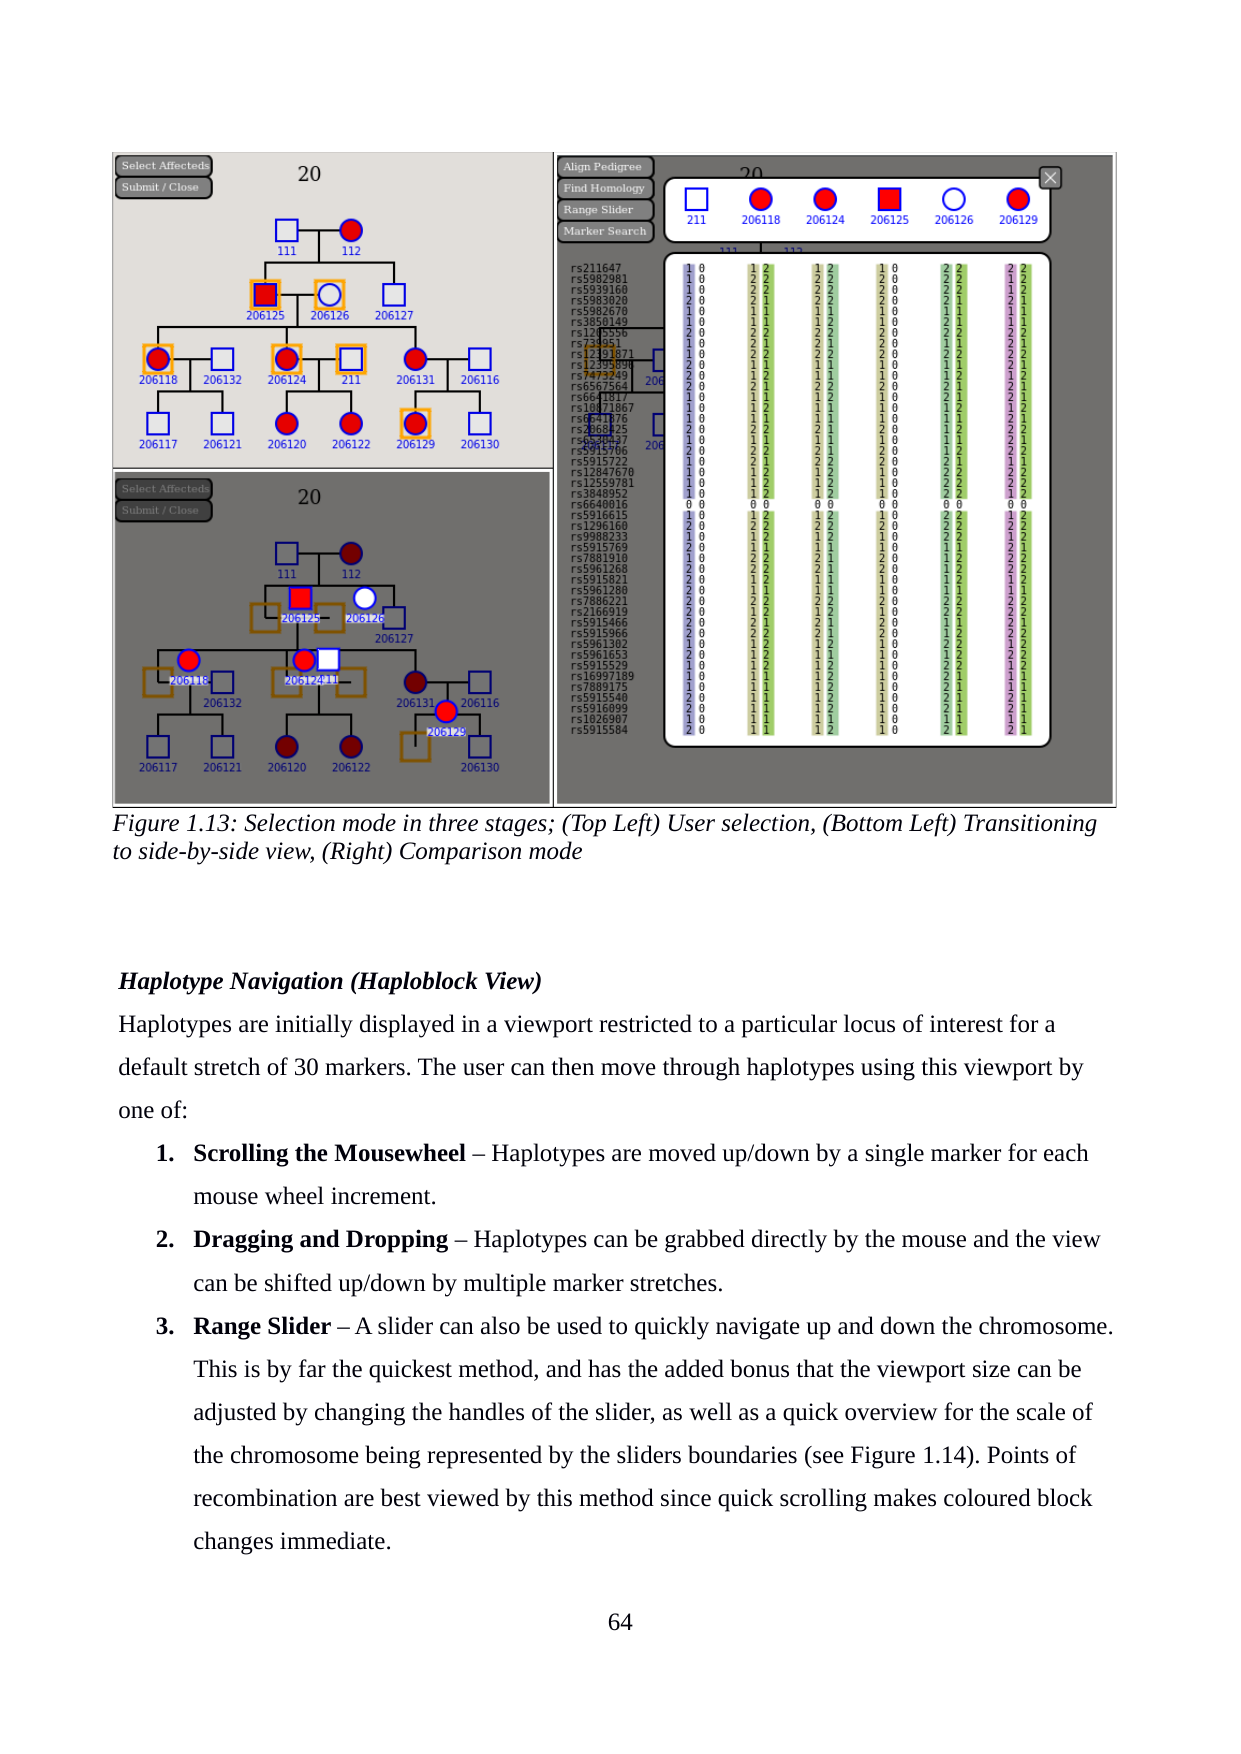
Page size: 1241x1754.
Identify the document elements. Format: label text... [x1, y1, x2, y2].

text Figure 1.13: Selection mode in three stages; (Top Left) User selection, (Bottom Left) Transitioning to side-by-side view, (Right) Comparison mode [112, 808, 1116, 865]
text Haplotypes are initially displayed in a viewport restricted to a particular locus of interest for a default stretch of 30 markers. The user can then move through haplotypes using this viewport by one of: [118, 1009, 1122, 1124]
list Scrolling the Mousewheel – Haplotypes are moved up/down by a single marker for each mouse wheel increment. [156, 1138, 1122, 1210]
list Dragging and Dropping – Haplotypes can be grabbed directly by the mouse and the view can be shifted up/down by multiple marker stretches. [156, 1224, 1122, 1296]
list Range Slider – A slider can also be used to quickly navigate up and down the chromosome. This is by far the quickest method, and has the added bonus that the viewport size can be adjusted by changing the handles of the slider, as well as a quick overview for the scale of the chromosome being represented by the sliders boundaries (see Figure 1.14). Points of recombination are best viewed by this method since quick scrolling makes coloured block changes immediate. [156, 1311, 1122, 1555]
subtitle Haplotype Navigation (Haploblock View) [118, 966, 1122, 994]
picture [112, 152, 1117, 808]
